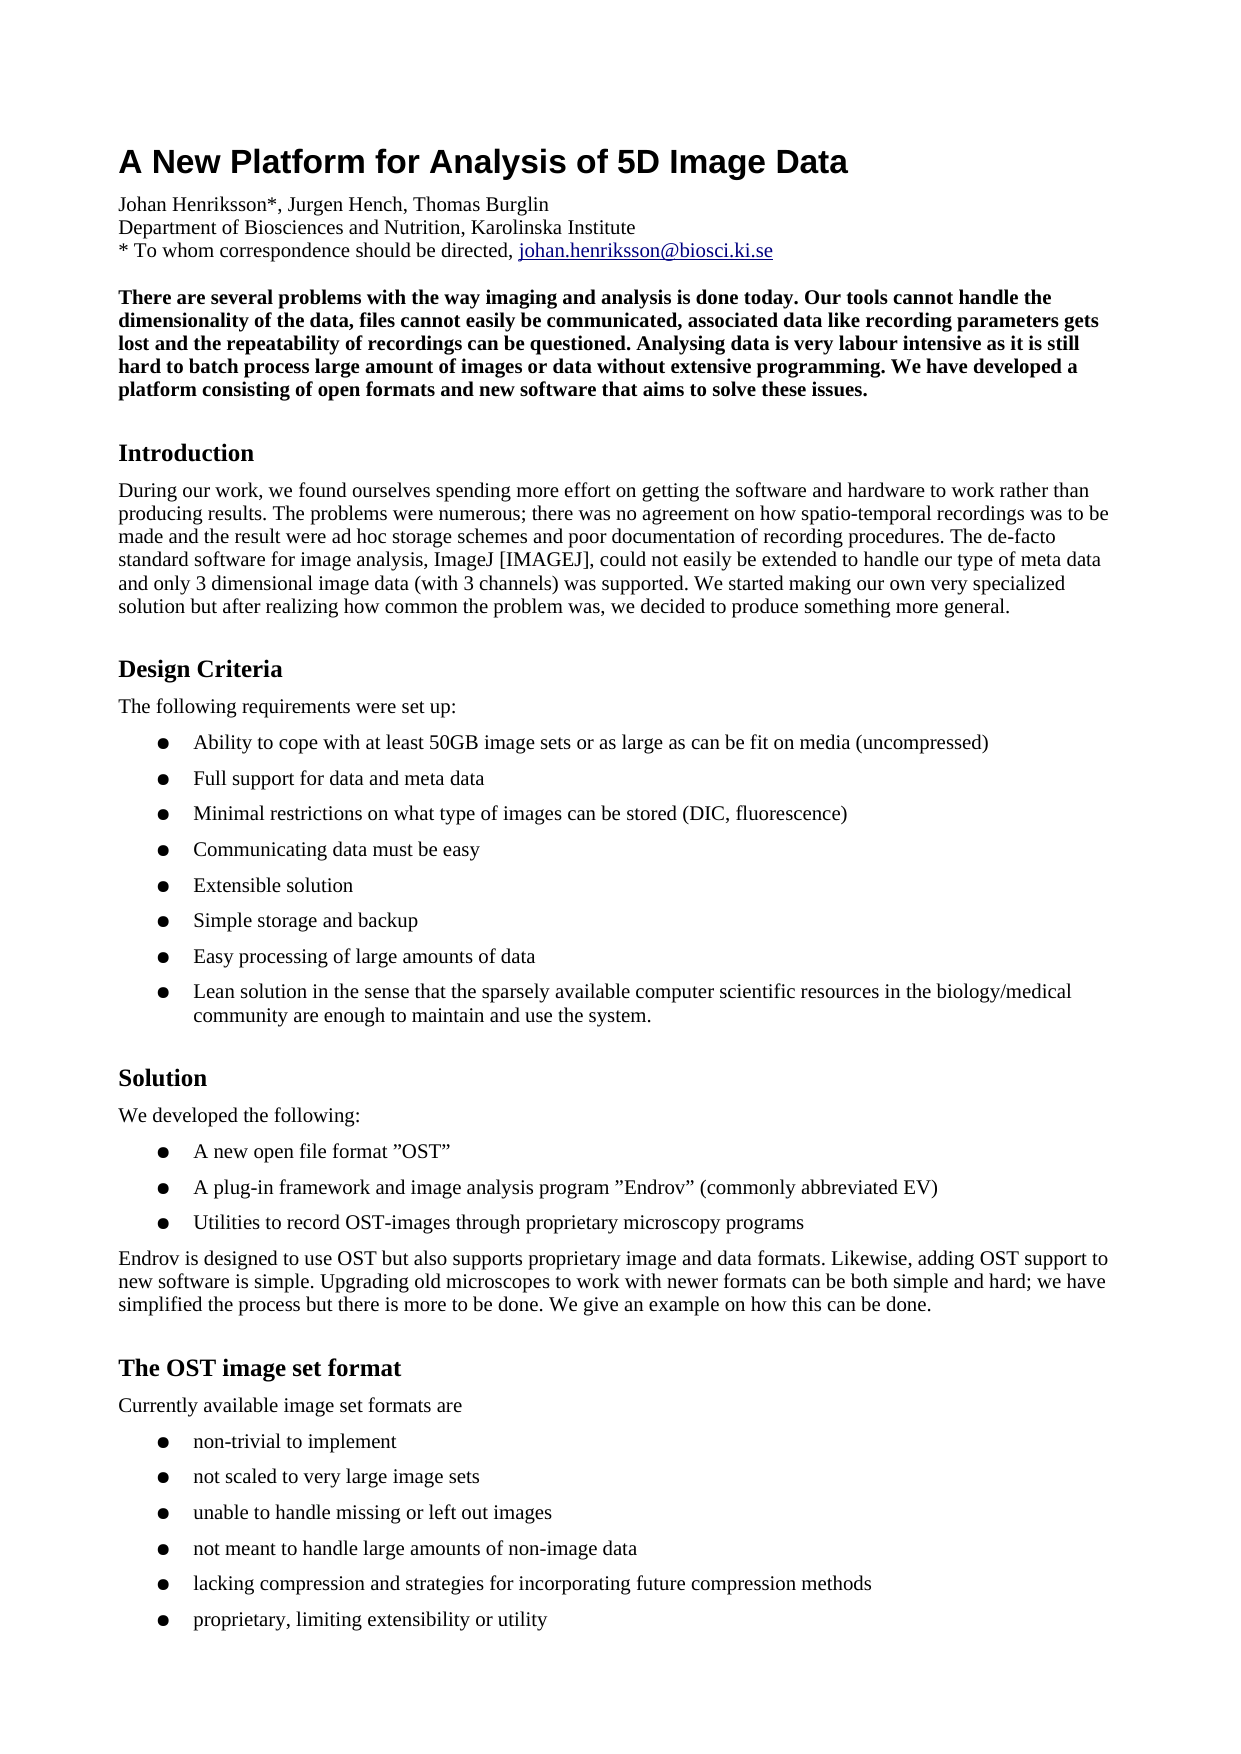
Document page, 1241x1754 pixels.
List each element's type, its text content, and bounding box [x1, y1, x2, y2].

text The following requirements were set up: [118, 695, 1122, 718]
list lacking compression and strategies for incorporating future compression methods [156, 1572, 1122, 1595]
subtitle A New Platform for Analysis of 5D Image Data [118, 143, 1122, 181]
subtitle Solution [118, 1064, 1122, 1092]
list A new open file format ”OST” [156, 1140, 1122, 1163]
list A plug-in framework and image analysis program ”Endrov” (commonly abbreviated EV) [156, 1176, 1122, 1199]
text We developed the following: [118, 1104, 1122, 1127]
list not scaled to very large image sets [156, 1465, 1122, 1488]
text * To whom correspondence should be directed, johan.henriksson@biosci.ki.se [118, 239, 1122, 262]
subtitle The OST image set format [118, 1354, 1122, 1381]
list Lean solution in the sense that the sparsely available computer scientific resources in the biology/medical community are enough to maintain and use the system. [156, 980, 1122, 1027]
text Currently available image set formats are [118, 1394, 1122, 1417]
list Communicating data must be easy [156, 838, 1122, 861]
list not meant to handle large amounts of non-image data [156, 1536, 1122, 1559]
text There are several problems with the way imaging and analysis is done today. Our tools cannot handle the dimensionality of the data, files cannot easily be communicated, associated data like recording parameters gets lost and the repeatability of recordings can be questioned. Analysing data is very labour intensive as it is still hard to batch process large amount of images or data without extensive programming. We have developed a platform consisting of open formats and new software that aims to solve these issues. [118, 286, 1122, 401]
list Extensible solution [156, 873, 1122, 897]
text Department of Biosciences and Nutrition, Karolinska Institute [118, 216, 1122, 239]
text Johan Henriksson*, Jurgen Hench, Thomas Burglin [118, 193, 1122, 216]
list Simple storage and backup [156, 909, 1122, 932]
list proprietary, limiting extensibility or utility [156, 1608, 1122, 1631]
subtitle Design Criteria [118, 655, 1122, 683]
list Minimal restrictions on what type of images can be stored (DIC, fluorescence) [156, 802, 1122, 825]
text During our work, we found ourselves spending more effort on getting the software and hardware to work rather than producing results. The problems were numerous; there was no agreement on how spatio-temporal recordings was to be made and the result were ad hoc storage schemes and poor documentation of recording procedures. The de-facto standard software for image analysis, ImageJ [IMAGEJ], could not easily be extended to handle our type of meta data and only 3 dimensional image data (with 3 channels) was supported. We started making our own very specialized solution but after realizing how common the problem was, we decided to produce something more general. [118, 479, 1122, 618]
list Utilities to record OST-images through proprietary microscopy programs [156, 1211, 1122, 1234]
list Ability to cope with at least 50GB image sets or as large as can be fit on media (uncompressed) [156, 731, 1122, 754]
subtitle Introduction [118, 439, 1122, 466]
list Easy processing of large amounts of data [156, 945, 1122, 968]
list unable to handle missing or left out images [156, 1501, 1122, 1524]
text Endrov is designed to use OST but also supports proprietary image and data formats. Likewise, adding OST support to new software is simple. Upgrading old microscopes to work with newer formats can be both simple and hard; we have simplified the process but there is more to be done. We give an example on how this can be done. [118, 1247, 1122, 1316]
list Full support for data and meta data [156, 767, 1122, 790]
list non-trivial to implement [156, 1429, 1122, 1453]
